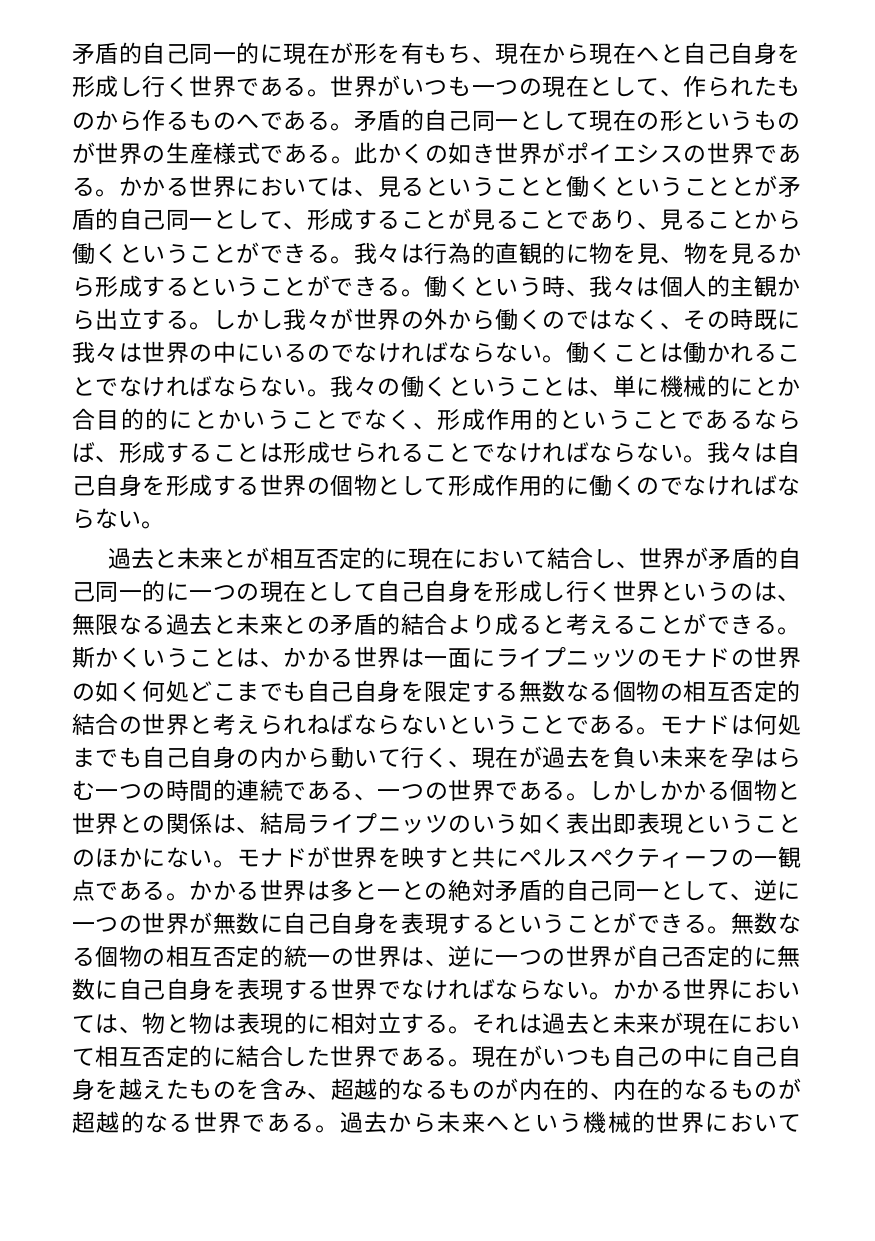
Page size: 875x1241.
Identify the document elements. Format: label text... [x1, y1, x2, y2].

text 矛盾的自己同一的に現在が形を有もち、現在から現在へと自己自身を形成し行く世界である。世界がいつも一つの現在として、作られたものから作るものへである。矛盾的自己同一として現在の形というものが世界の生産様式である。此かくの如き世界がポイエシスの世界である。かかる世界においては、見るということと働くということとが矛盾的自己同一として、形成することが見ることであり、見ることから働くということができる。我々は行為的直観的に物を見、物を見るから形成するということができる。働くという時、我々は個人的主観から出立する。しかし我々が世界の外から働くのではなく、その時既に我々は世界の中にいるのでなければならない。働くことは働かれることでなければならない。我々の働くということは、単に機械的にとか合目的的にとかいうことでなく、形成作用的ということであるならば、形成することは形成せられることでなければならない。我々は自己自身を形成する世界の個物として形成作用的に働くのでなければならない。 [72, 36, 802, 534]
text 過去と未来とが相互否定的に現在において結合し、世界が矛盾的自己同一的に一つの現在として自己自身を形成し行く世界というのは、無限なる過去と未来との矛盾的結合より成ると考えることができる。斯かくいうことは、かかる世界は一面にライプニッツのモナドの世界の如く何処どこまでも自己自身を限定する無数なる個物の相互否定的結合の世界と考えられねばならないということである。モナドは何処までも自己自身の内から動いて行く、現在が過去を負い未来を孕はらむ一つの時間的連続である、一つの世界である。しかしかかる個物と世界との関係は、結局ライプニッツのいう如く表出即表現ということのほかにない。モナドが世界を映すと共にペルスペクティーフの一観点である。かかる世界は多と一との絶対矛盾的自己同一として、逆に一つの世界が無数に自己自身を表現するということができる。無数なる個物の相互否定的統一の世界は、逆に一つの世界が自己否定的に無数に自己自身を表現する世界でなければならない。かかる世界においては、物と物は表現的に相対立する。それは過去と未来が現在において相互否定的に結合した世界である。現在がいつも自己の中に自己自身を越えたものを含み、超越的なるものが内在的、内在的なるものが超越的なる世界である。過去から未来へという機械的世界において [72, 540, 802, 1138]
